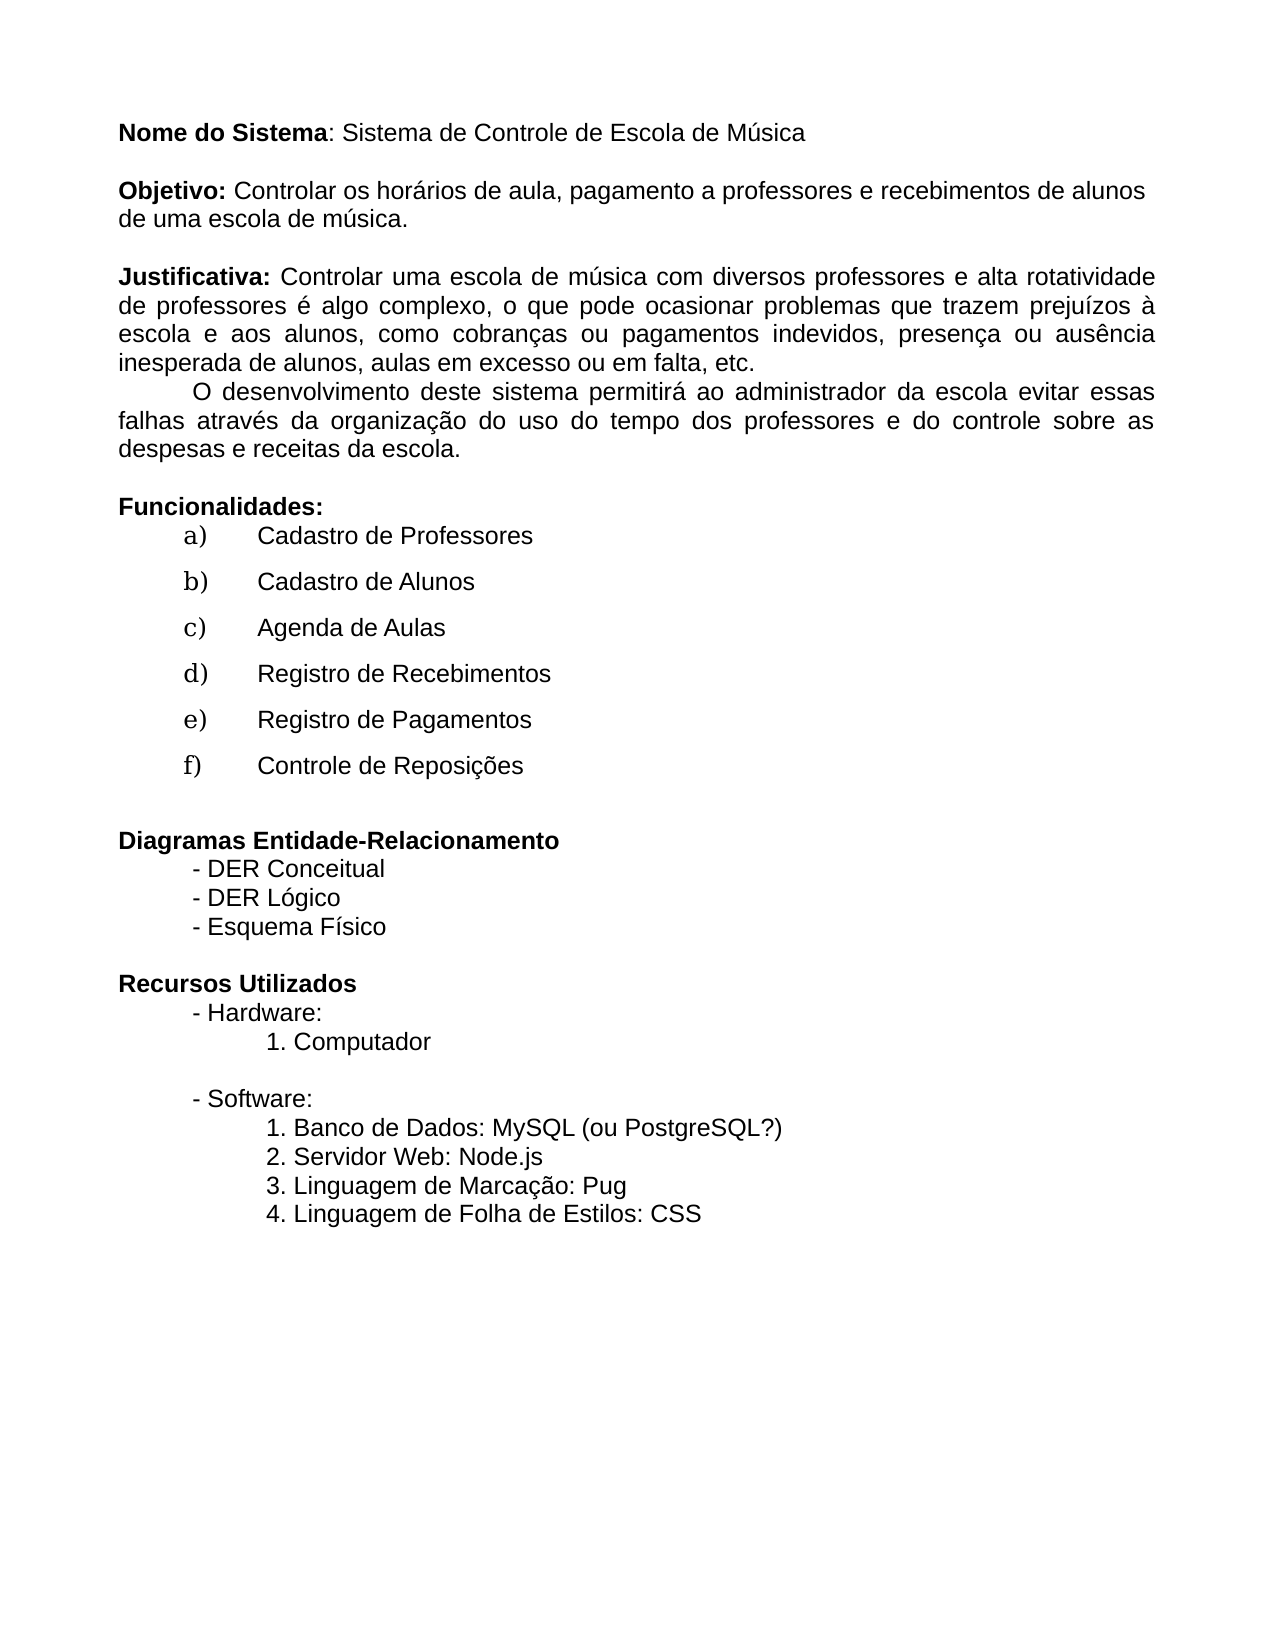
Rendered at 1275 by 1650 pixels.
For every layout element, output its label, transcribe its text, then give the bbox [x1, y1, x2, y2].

text 4. Linguagem de Folha de Estilos: CSS [118, 1199, 1157, 1228]
list Controle de Reposições [183, 751, 1157, 780]
text - Software: [118, 1084, 1157, 1113]
list Registro de Pagamentos [183, 705, 1157, 734]
text 2. Servidor Web: Node.js [118, 1142, 1157, 1171]
text 1. Banco de Dados: MySQL (ou PostgreSQL?) [118, 1113, 1157, 1142]
list Cadastro de Alunos [183, 567, 1157, 596]
text Recursos Utilizados [118, 941, 1157, 998]
list Registro de Recebimentos [183, 659, 1157, 688]
text Objetivo: Controlar os horários de aula, pagamento a professores e recebimentos de alunos de uma escola de música. [118, 176, 1157, 233]
text O desenvolvimento deste sistema permitirá ao administrador da escola evitar essas falhas através da organização do uso do tempo dos professores e do controle sobre as despesas e receitas da escola. [118, 377, 1157, 463]
text 1. Computador [118, 1027, 1157, 1056]
list Cadastro de Professores [183, 521, 1157, 550]
text - DER Conceitual [118, 854, 1157, 883]
text Diagramas Entidade-Relacionamento [118, 826, 1157, 854]
text 3. Linguagem de Marcação: Pug [118, 1171, 1157, 1199]
list Agenda de Aulas [183, 613, 1157, 642]
text - Hardware: [118, 998, 1157, 1027]
text Funcionalidades: [118, 492, 1157, 521]
text Justificativa: Controlar uma escola de música com diversos professores e alta rotatividade de professores é algo complexo, o que pode ocasionar problemas que trazem prejuízos à escola e aos alunos, como cobranças ou pagamentos indevidos, presença ou ausência inesperada de alunos, aulas em excesso ou em falta, etc. [118, 262, 1157, 377]
text - DER Lógico [118, 883, 1157, 912]
text Nome do Sistema: Sistema de Controle de Escola de Música [118, 118, 1157, 147]
text - Esquema Físico [118, 912, 1157, 941]
